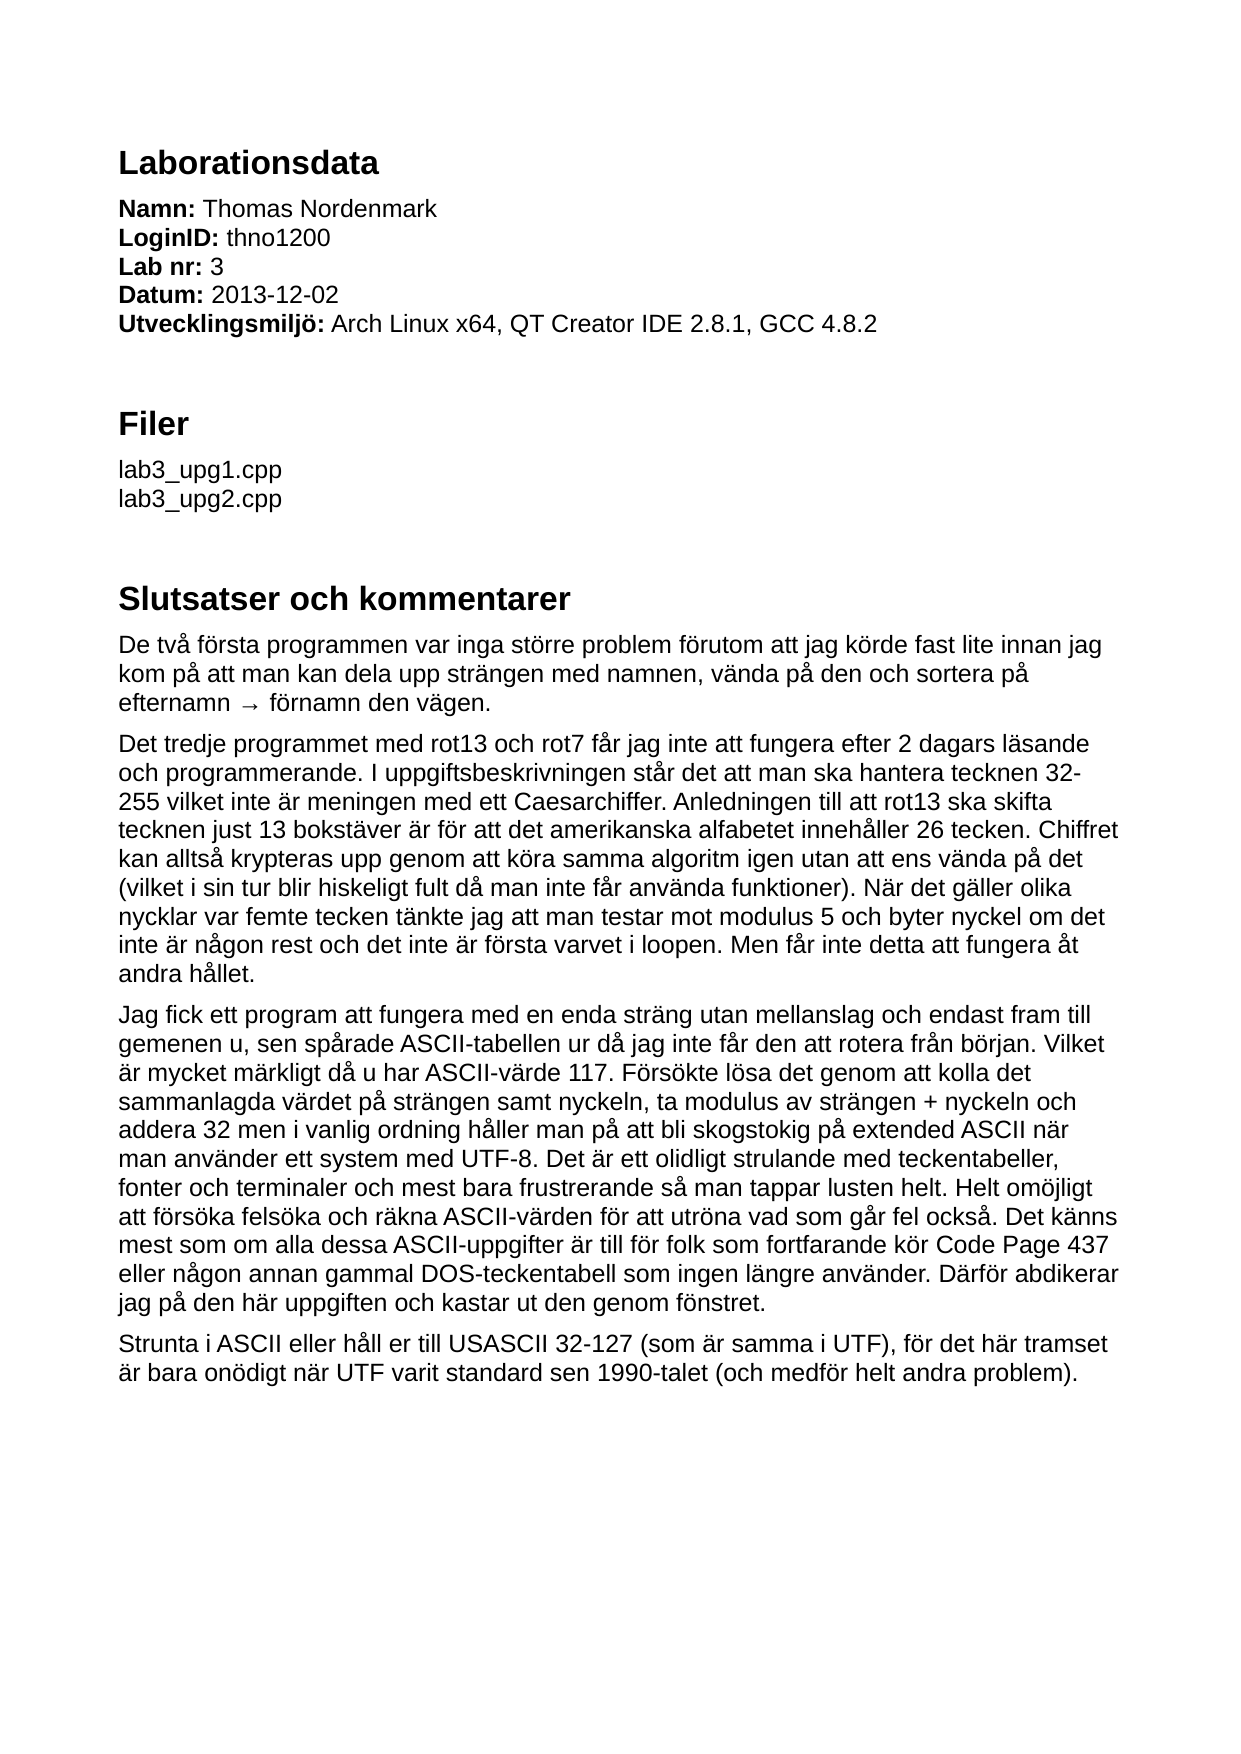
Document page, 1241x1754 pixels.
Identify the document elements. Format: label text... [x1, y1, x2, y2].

subtitle Laborationsdata [118, 143, 1122, 182]
text lab3_upg1.cpp lab3_upg2.cpp [118, 455, 1122, 513]
text De två första programmen var inga större problem förutom att jag körde fast lite innan jag kom på att man kan dela upp strängen med namnen, vända på den och sortera på efternamn → förnamn den vägen. [118, 630, 1122, 717]
text Namn: Thomas Nordenmark LoginID: thno1200 Lab nr: 3 Datum: 2013-12-02 Utvecklingsmiljö: Arch Linux x64, QT Creator IDE 2.8.1, GCC 4.8.2 [118, 194, 1122, 367]
subtitle Filer [118, 404, 1122, 443]
text Det tredje programmet med rot13 och rot7 får jag inte att fungera efter 2 dagars läsande och programmerande. I uppgiftsbeskrivningen står det att man ska hantera tecknen 32-255 vilket inte är meningen med ett Caesarchiffer. Anledningen till att rot13 ska skifta tecknen just 13 bokstäver är för att det amerikanska alfabetet innehåller 26 tecken. Chiffret kan alltså krypteras upp genom att köra samma algoritm igen utan att ens vända på det (vilket i sin tur blir hiskeligt fult då man inte får använda funktioner). När det gäller olika nycklar var femte tecken tänkte jag att man testar mot modulus 5 och byter nyckel om det inte är någon rest och det inte är första varvet i loopen. Men får inte detta att fungera åt andra hållet. [118, 729, 1122, 988]
subtitle Slutsatser och kommentarer [118, 579, 1122, 618]
text Strunta i ASCII eller håll er till USASCII 32-127 (som är samma i UTF), för det här tramset är bara onödigt när UTF varit standard sen 1990-talet (och medför helt andra problem). [118, 1329, 1122, 1387]
text Jag fick ett program att fungera med en enda sträng utan mellanslag och endast fram till gemenen u, sen spårade ASCII-tabellen ur då jag inte får den att rotera från början. Vilket är mycket märkligt då u har ASCII-värde 117. Försökte lösa det genom att kolla det sammanlagda värdet på strängen samt nyckeln, ta modulus av strängen + nyckeln och addera 32 men i vanlig ordning håller man på att bli skogstokig på extended ASCII när man använder ett system med UTF-8. Det är ett olidligt strulande med teckentabeller, fonter och terminaler och mest bara frustrerande så man tappar lusten helt. Helt omöjligt att försöka felsöka och räkna ASCII-värden för att utröna vad som går fel också. Det känns mest som om alla dessa ASCII-uppgifter är till för folk som fortfarande kör Code Page 437 eller någon annan gammal DOS-teckentabell som ingen längre använder. Därför abdikerar jag på den här uppgiften och kastar ut den genom fönstret. [118, 1000, 1122, 1317]
